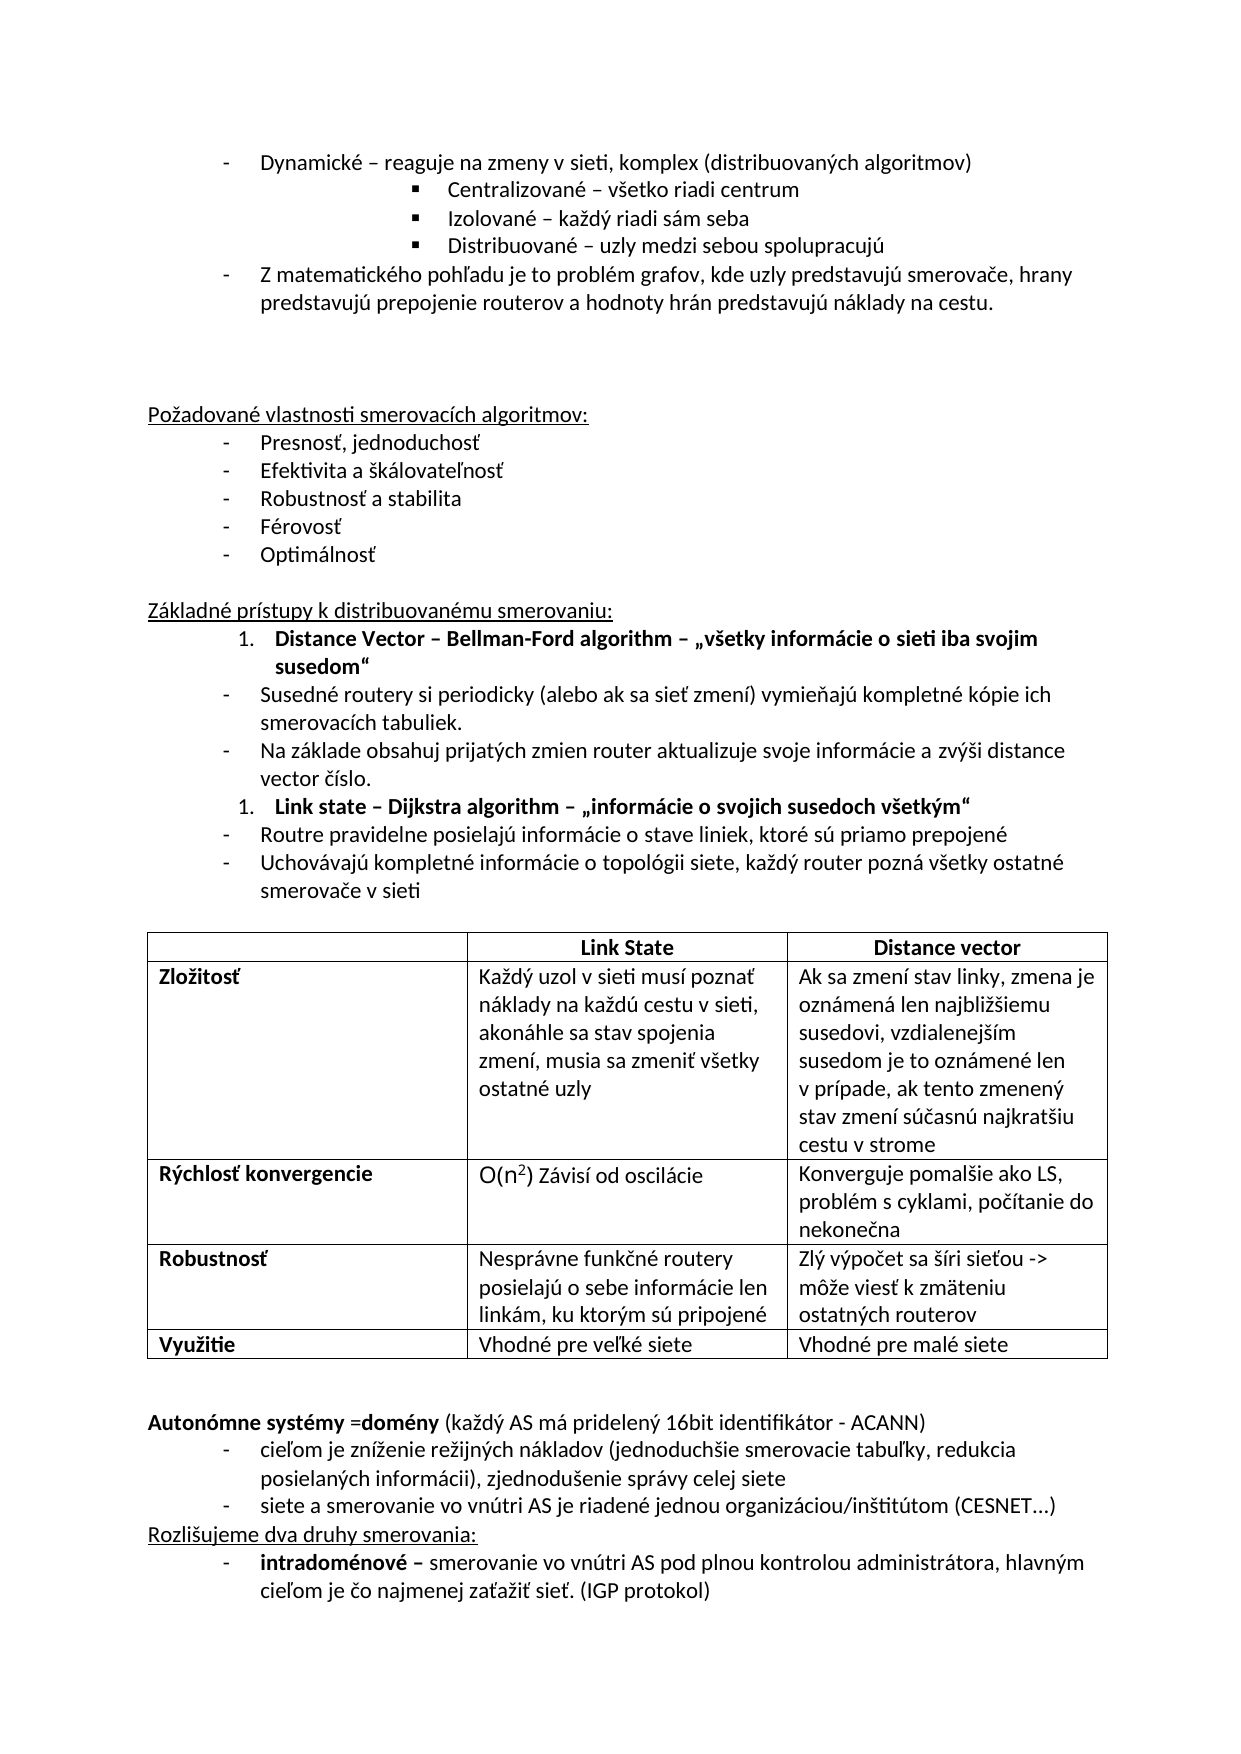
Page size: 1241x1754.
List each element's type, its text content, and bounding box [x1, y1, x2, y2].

list Link state – Dijkstra algorithm – „informácie o svojich susedoch všetkým“ [237, 792, 1093, 820]
text Rozlišujeme dva druhy smerovania: [148, 1520, 1093, 1548]
list Presnosť, jednoduchosť [223, 428, 1093, 456]
list Efektivita a škálovateľnosť [223, 456, 1093, 484]
list Izolované – každý riadi sám seba [410, 204, 1093, 232]
list Robustnosť a stabilita [223, 484, 1093, 512]
list intradoménové – smerovanie vo vnútri AS pod plnou kontrolou administrátora, hlavným cieľom je čo najmenej zaťažiť sieť. (IGP protokol) [223, 1548, 1093, 1604]
table_cell Konverguje pomalšie ako LS, problém s cyklami, počítanie do nekonečna [788, 1160, 1107, 1243]
table_header [148, 933, 467, 961]
table_cell Ak sa zmení stav linky, zmena je oznámená len najbližšiemu susedovi, vzdialenejším susedom je to oznámené len v prípade, ak tento zmenený stav zmení súčasnú najkratšiu cestu v strome [788, 962, 1107, 1158]
list Na základe obsahuj prijatých zmien router aktualizuje svoje informácie a zvýši distance vector číslo. [223, 736, 1093, 792]
text Požadované vlastnosti smerovacích algoritmov: [148, 400, 1093, 428]
list Uchovávajú kompletné informácie o topológii siete, každý router pozná všetky ostatné smerovače v sieti [223, 848, 1093, 904]
list Centralizované – všetko riadi centrum [410, 176, 1093, 204]
text Autonómne systémy =domény (každý AS má pridelený 16bit identifikátor - ACANN) [148, 1408, 1093, 1436]
list Optimálnosť [223, 540, 1093, 568]
list Distribuované – uzly medzi sebou spolupracujú [410, 232, 1093, 260]
list Dynamické – reaguje na zmeny v sieti, komplex (distribuovaných algoritmov) [223, 148, 1093, 176]
table_cell O(n2) Závisí od oscilácie [468, 1160, 787, 1243]
table_cell Vhodné pre malé siete [788, 1330, 1107, 1358]
table_cell Zlý výpočet sa šíri sieťou -> môže viesť k zmäteniu ostatných routerov [788, 1245, 1107, 1329]
table_cell Robustnosť [148, 1245, 467, 1329]
list cieľom je zníženie režijných nákladov (jednoduchšie smerovacie tabuľky, redukcia posielaných informácii), zjednodušenie správy celej siete [223, 1436, 1093, 1492]
list Z matematického pohľadu je to problém grafov, kde uzly predstavujú smerovače, hrany predstavujú prepojenie routerov a hodnoty hrán predstavujú náklady na cestu. [223, 260, 1093, 316]
table_header Link State [468, 933, 787, 961]
table_cell Zložitosť [148, 962, 467, 1158]
table_header Distance vector [788, 933, 1107, 961]
list Distance Vector – Bellman-Ford algorithm – „všetky informácie o sieti iba svojim susedom“ [237, 624, 1093, 680]
list Routre pravidelne posielajú informácie o stave liniek, ktoré sú priamo prepojené [223, 820, 1093, 848]
table_cell Vhodné pre veľké siete [468, 1330, 787, 1358]
table_cell Využitie [148, 1330, 467, 1358]
table_cell Rýchlosť konvergencie [148, 1160, 467, 1243]
list siete a smerovanie vo vnútri AS je riadené jednou organizáciou/inštitútom (CESNET...) [223, 1492, 1093, 1520]
table_cell Nesprávne funkčné routery posielajú o sebe informácie len linkám, ku ktorým sú pripojené [468, 1245, 787, 1329]
table_cell Každý uzol v sieti musí poznať náklady na každú cestu v sieti, akonáhle sa stav spojenia zmení, musia sa zmeniť všetky ostatné uzly [468, 962, 787, 1158]
text Základné prístupy k distribuovanému smerovaniu: [148, 596, 1093, 624]
list Férovosť [223, 512, 1093, 540]
list Susedné routery si periodicky (alebo ak sa sieť zmení) vymieňajú kompletné kópie ich smerovacích tabuliek. [223, 680, 1093, 736]
